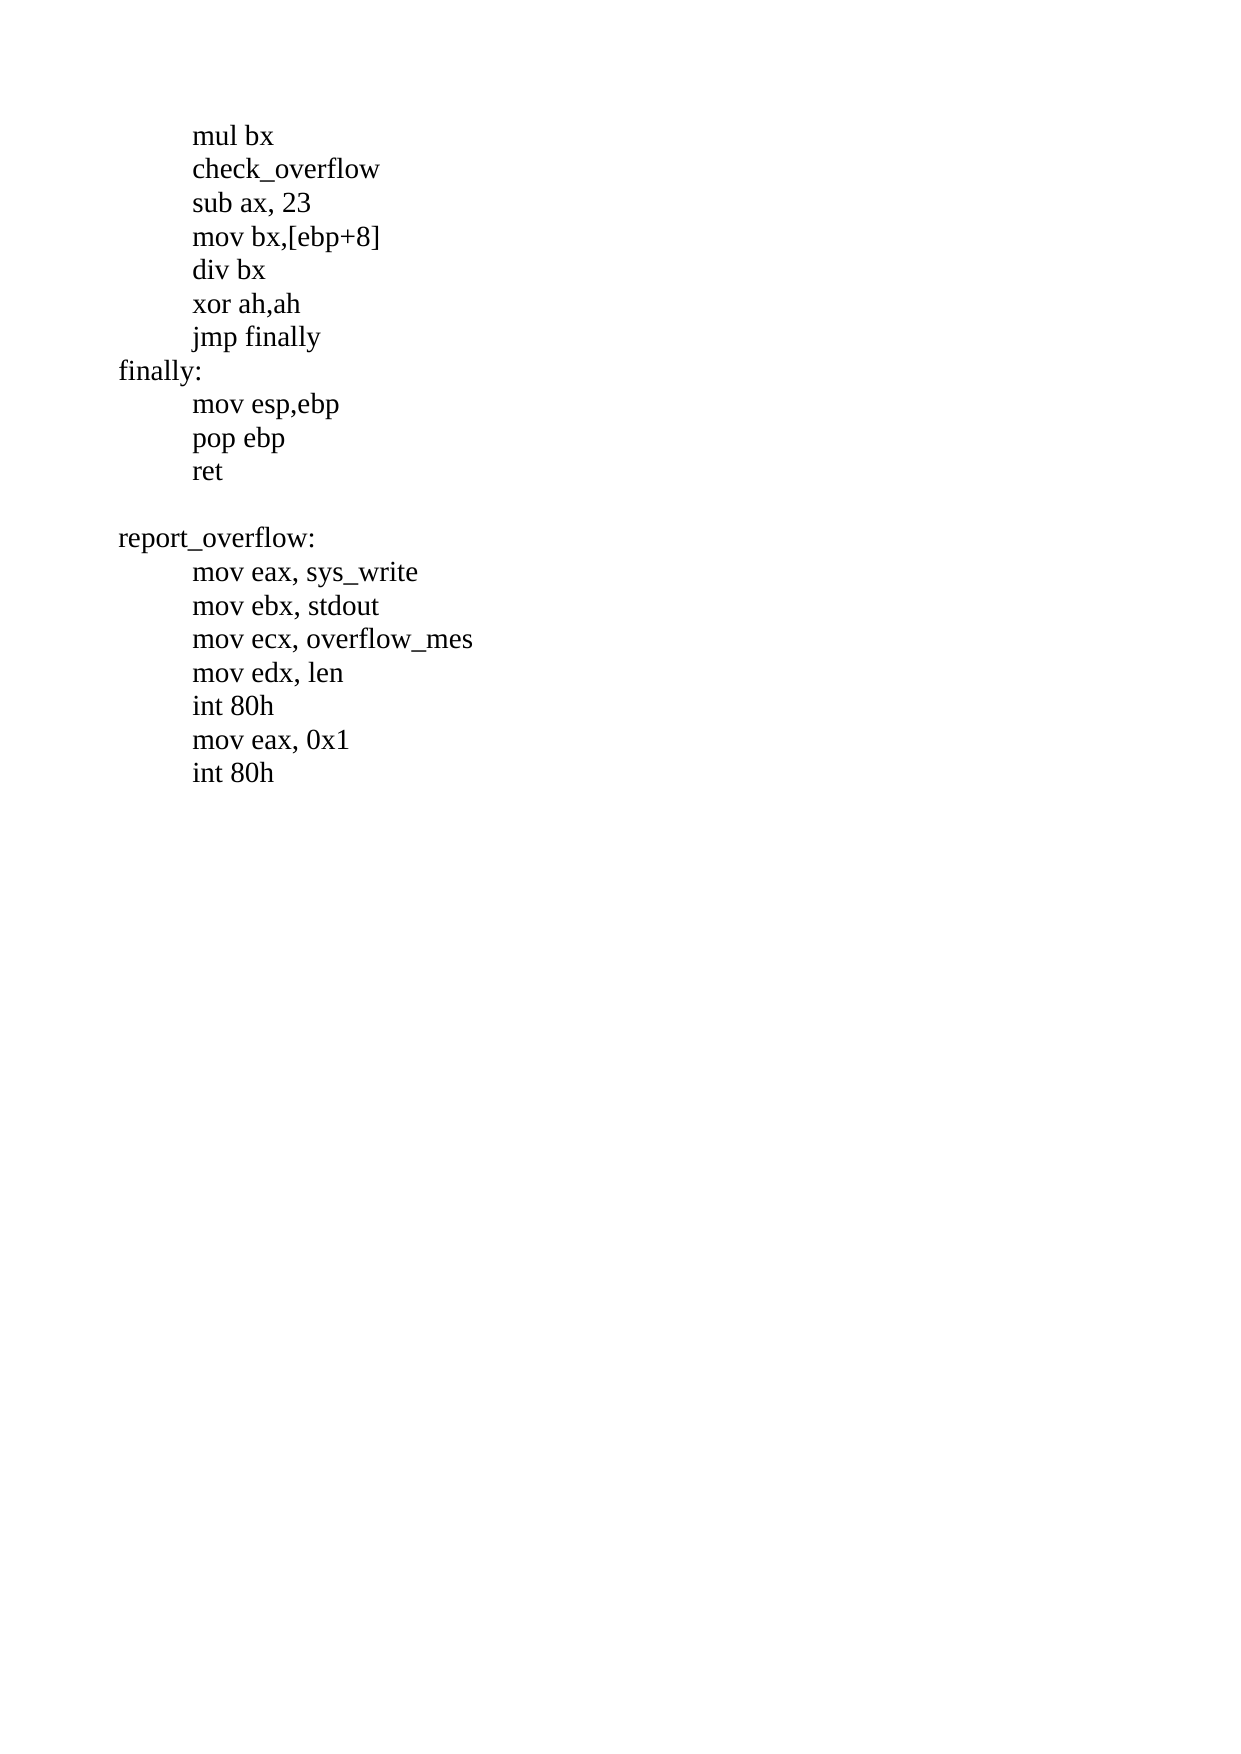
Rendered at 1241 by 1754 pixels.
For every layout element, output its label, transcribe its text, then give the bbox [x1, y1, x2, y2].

text mov ebx, stdout [118, 588, 1122, 621]
text mov eax, sys_write [118, 554, 1122, 588]
text mov eax, 0x1 [118, 722, 1122, 755]
text ret [118, 453, 1122, 487]
text report_overflow: [118, 521, 1122, 554]
text check_overflow [118, 152, 1122, 185]
text mul bx [118, 118, 1122, 152]
text mov esp,ebp [118, 386, 1122, 420]
text mov bx,[ebp+8] [118, 219, 1122, 252]
text xor ah,ah [118, 286, 1122, 319]
text jmp finally [118, 319, 1122, 353]
text sub ax, 23 [118, 185, 1122, 219]
text int 80h [118, 755, 1122, 789]
text mov edx, len [118, 655, 1122, 688]
text div bx [118, 252, 1122, 286]
text pop ebp [118, 420, 1122, 453]
text finally: [118, 353, 1122, 386]
text int 80h [118, 688, 1122, 722]
text mov ecx, overflow_mes [118, 621, 1122, 655]
